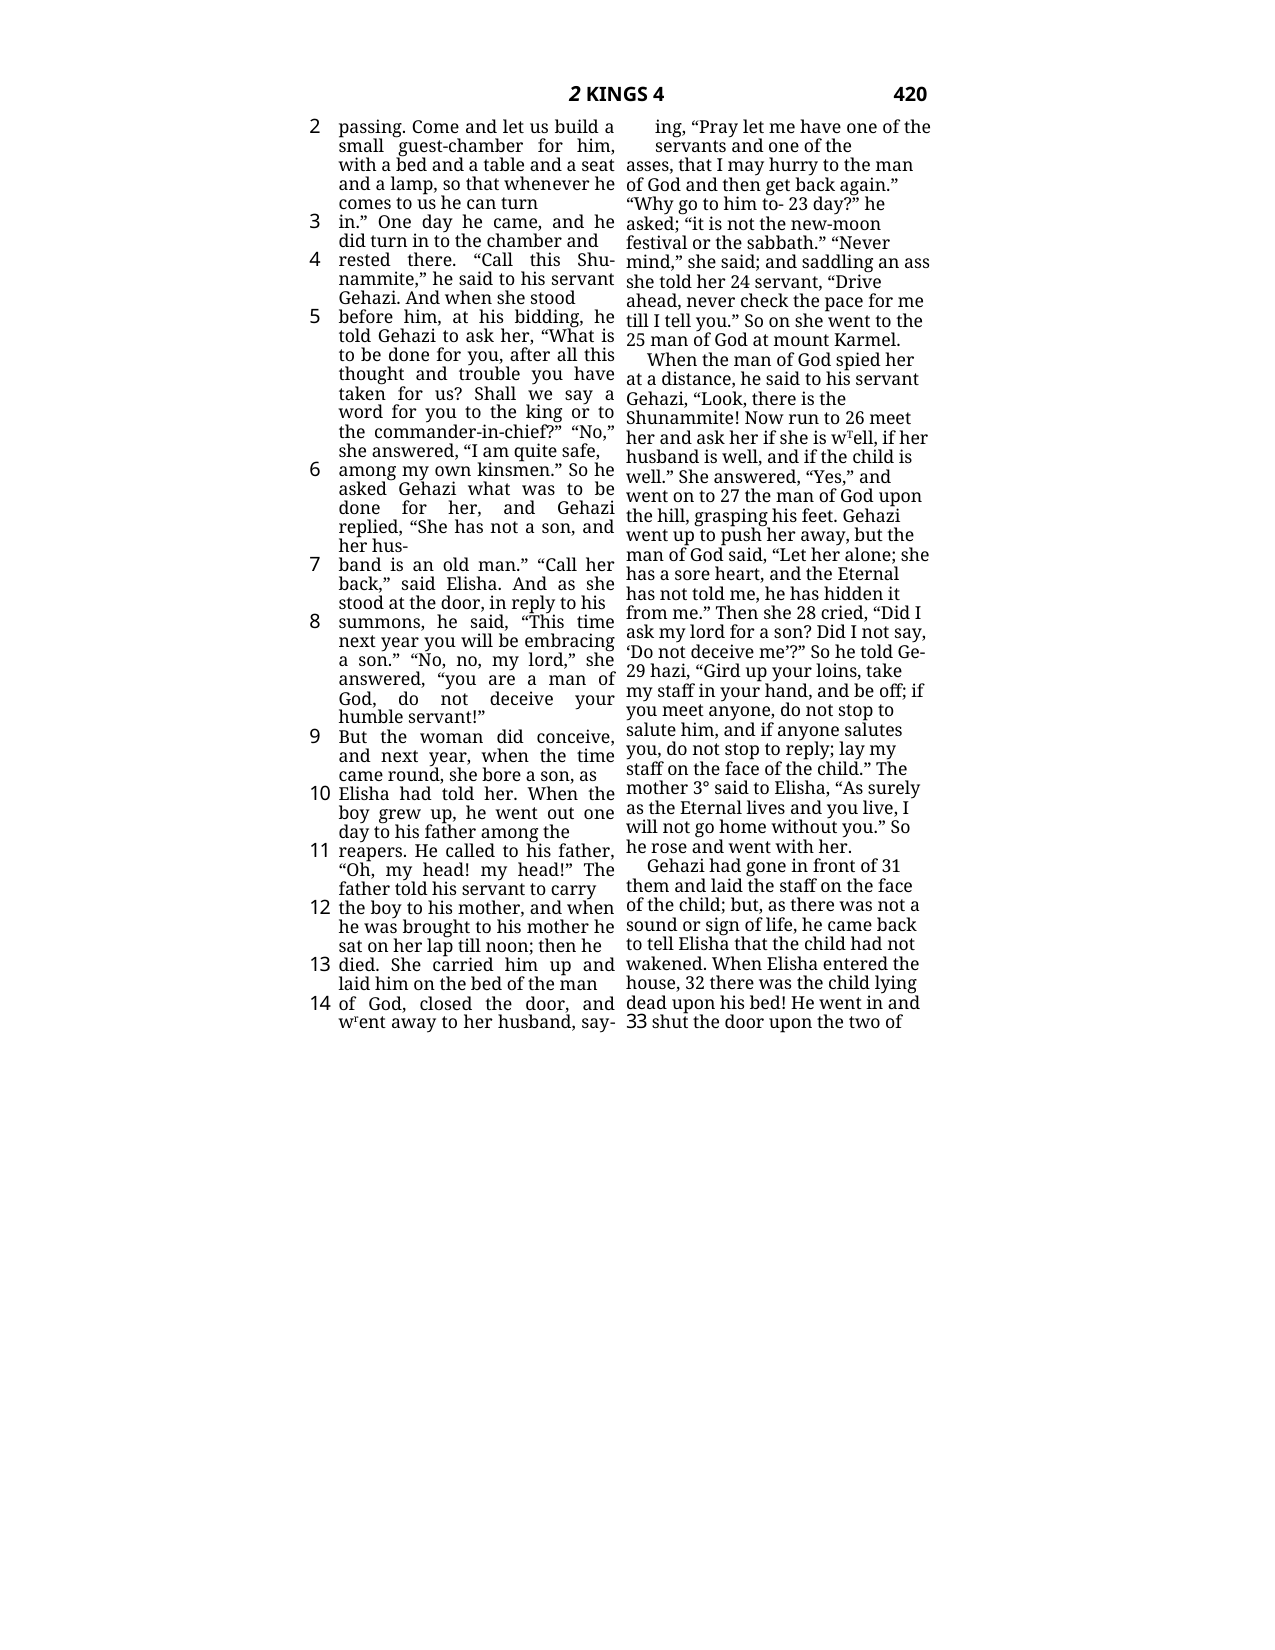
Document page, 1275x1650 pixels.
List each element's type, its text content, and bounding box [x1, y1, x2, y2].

list of God, closed the door, and wrent away to her husband, say­ [309, 995, 615, 1033]
list summons, he said, “This time next year you will be embracing a son.” “No, no, my lord,” she answered, “you are a man of God, do not deceive your humble servant!” [309, 613, 615, 728]
text asses, that I may hurry to the man of God and then get back again.” “Why go to him to- 23 day?” he asked; “it is not the new-moon festival or the sab­bath.” “Never mind,” she said; and saddling an ass she told her 24 servant, “Drive ahead, never check the pace for me till I tell you.” So on she went to the 25 man of God at mount Karmel. [626, 156, 932, 351]
list reapers. He called to his father, “Oh, my head! my head!” The father told his servant to carry [309, 842, 615, 899]
list passing. Come and let us build a small guest-chamber for him, with a bed and a table and a seat and a lamp, so that when­ever he comes to us he can turn [309, 118, 615, 213]
list among my own kinsmen.” So he asked Gehazi what was to be done for her, and Gehazi replied, “She has not a son, and her hus- [309, 461, 615, 556]
list band is an old man.” “Call her back,” said Elisha. And as she stood at the door, in reply to his [309, 556, 615, 613]
list rested there. “Call this Shu- nammite,” he said to his servant Gehazi. And when she stood [309, 251, 615, 308]
list But the woman did conceive, and next year, when the time came round, she bore a son, as [309, 728, 615, 785]
text Gehazi had gone in front of 31 them and laid the staff on the face of the child; but, as there was not a sound or sign of life, he came back to tell Elisha that the child had not wakened. When Elisha entered the house, 32 there was the child lying dead upon his bed! He went in and 33 shut the door upon the two of [626, 857, 932, 1032]
list died. She carried him up and laid him on the bed of the man [309, 957, 615, 995]
list in.” One day he came, and he did turn in to the chamber and [309, 213, 615, 251]
list the boy to his mother, and when he was brought to his mother he sat on her lap till noon; then he [309, 899, 615, 957]
list Elisha had told her. When the boy grew up, he went out one day to his father among the [309, 785, 615, 842]
text When the man of God spied her at a distance, he said to his servant Gehazi, “Look, there is the Shunammite! Now run to 26 meet her and ask her if she is wTell, if her husband is well, and if the child is well.” She an­swered, “Yes,” and went on to 27 the man of God upon the hill, grasping his feet. Gehazi went up to push her away, but the man of God said, “Let her alone; she has a sore heart, and the Eternal has not told me, he has hidden it from me.” Then she 28 cried, “Did I ask my lord for a son? Did I not say, ‘Do not deceive me’?” So he told Ge- 29 hazi, “Gird up your loins, take my staff in your hand, and be off; if you meet anyone, do not stop to salute him, and if any­one salutes you, do not stop to reply; lay my staff on the face of the child.” The mother 3° said to Elisha, “As surely as the Eternal lives and you live, I will not go home without you.” So he rose and went with her. [626, 351, 932, 857]
list before him, at his bidding, he told Gehazi to ask her, “What is to be done for you, after all this thought and trouble you have taken for us? Shall we say a word for you to the king or to the commander-in-chief?” “No,” she answered, “I am quite safe, [309, 308, 615, 461]
list ing, “Pray let me have one of the servants and one of the [626, 118, 932, 156]
